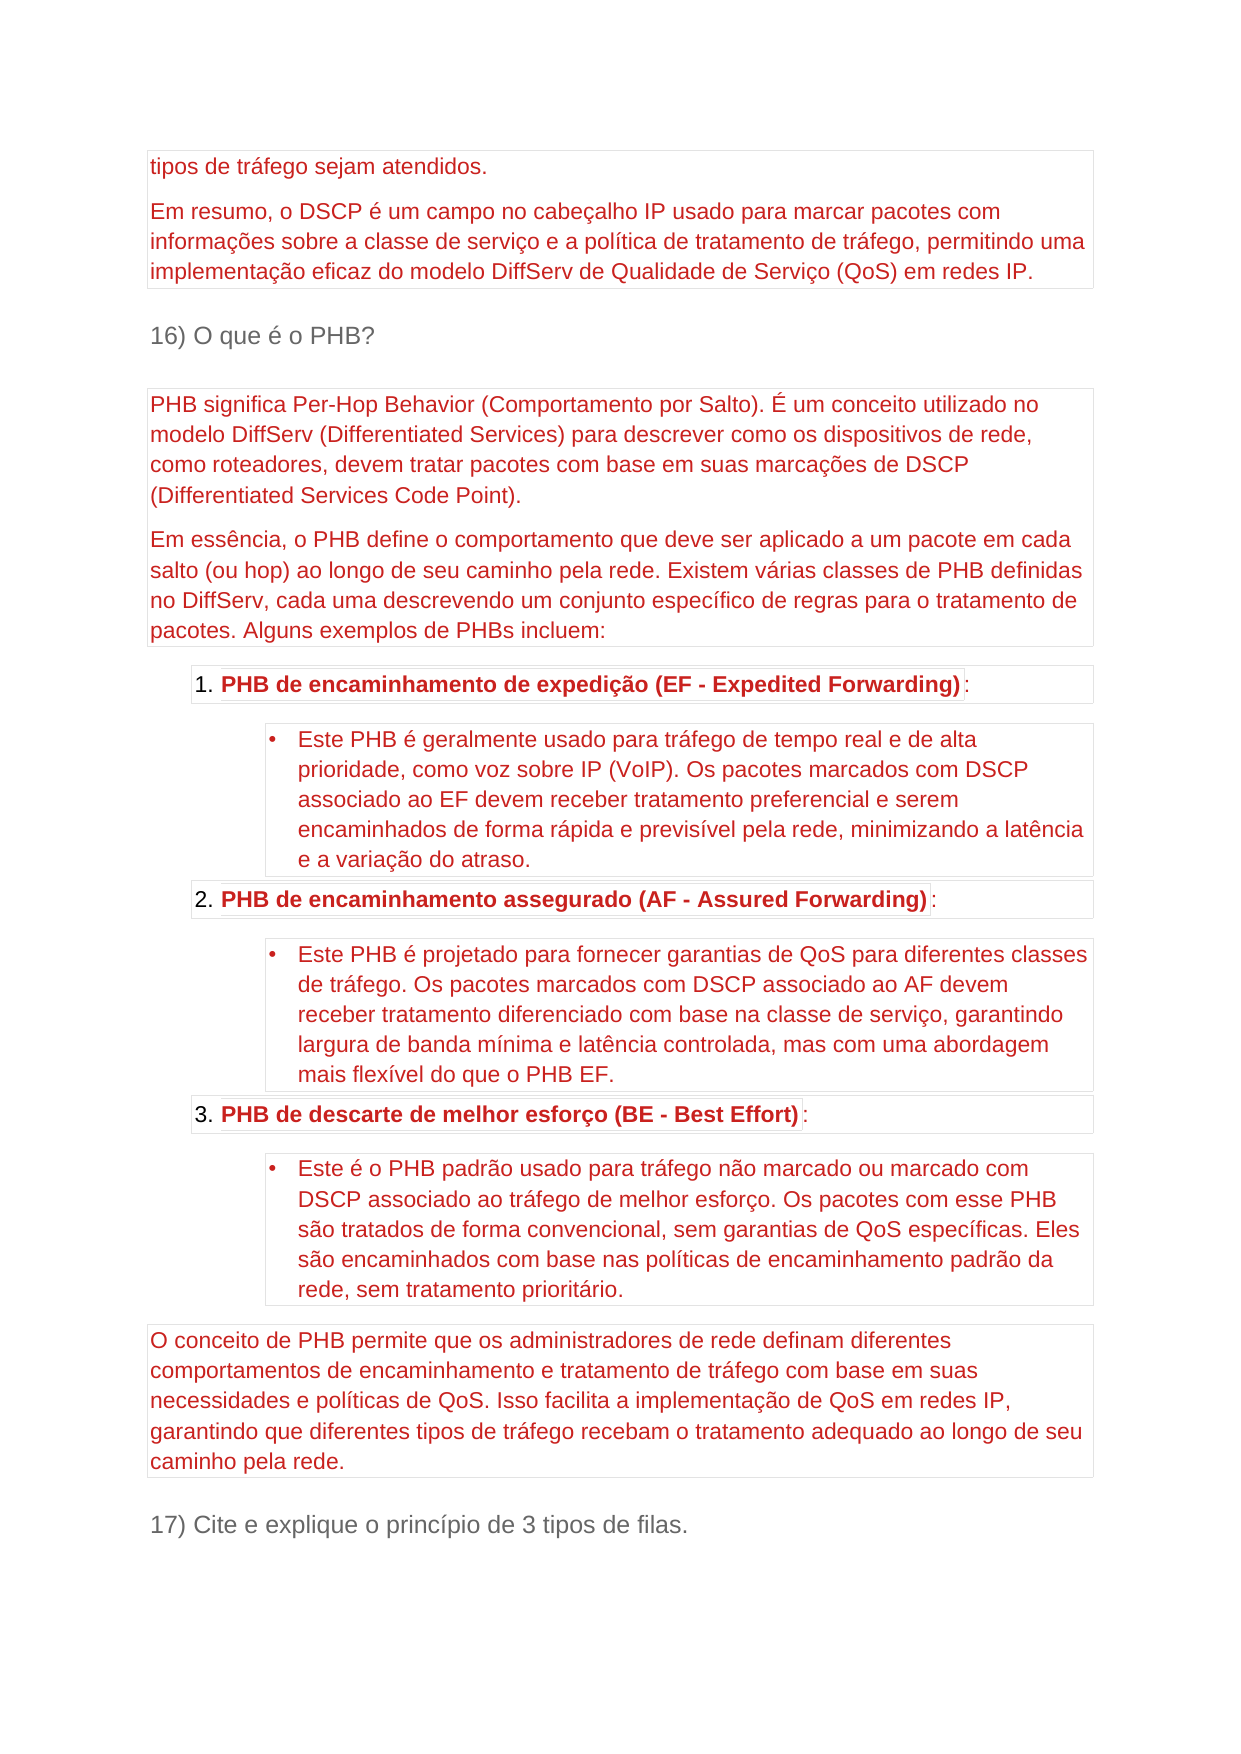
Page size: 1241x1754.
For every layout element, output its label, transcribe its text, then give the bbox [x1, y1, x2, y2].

list PHB de descarte de melhor esforço (BE - Best Effort): [192, 1096, 1093, 1133]
subtitle 17) Cite e explique o princípio de 3 tipos de filas. [150, 1510, 1090, 1539]
list Este é o PHB padrão usado para tráfego não marcado ou marcado com DSCP associado ao tráfego de melhor esforço. Os pacotes com esse PHB são tratados de forma convencional, sem garantias de QoS específicas. Eles são encaminhados com base nas políticas de encaminhamento padrão da rede, sem tratamento prioritário. [266, 1154, 1093, 1305]
text O conceito de PHB permite que os administradores de rede definam diferentes comportamentos de encaminhamento e tratamento de tráfego com base em suas necessidades e políticas de QoS. Isso facilita a implementação de QoS em redes IP, garantindo que diferentes tipos de tráfego recebam o tratamento adequado ao longo de seu caminho pela rede. [148, 1325, 1093, 1477]
subtitle 16) O que é o PHB? [150, 321, 1090, 349]
list PHB de encaminhamento de expedição (EF - Expedited Forwarding): [192, 666, 1093, 703]
list PHB de encaminhamento assegurado (AF - Assured Forwarding): [192, 881, 1093, 918]
text tipos de tráfego sejam atendidos. [148, 151, 1093, 179]
text Em essência, o PHB define o comportamento que deve ser aplicado a um pacote em cada salto (ou hop) ao longo de seu caminho pela rede. Existem várias classes de PHB definidas no DiffServ, cada uma descrevendo um conjunto específico de regras para o tratamento de pacotes. Alguns exemplos de PHBs incluem: [148, 523, 1093, 646]
text PHB significa Per-Hop Behavior (Comportamento por Salto). É um conceito utilizado no modelo DiffServ (Differentiated Services) para descrever como os dispositivos de rede, como roteadores, devem tratar pacotes com base em suas marcações de DSCP (Differentiated Services Code Point). [148, 389, 1093, 508]
list Este PHB é geralmente usado para tráfego de tempo real e de alta prioridade, como voz sobre IP (VoIP). Os pacotes marcados com DSCP associado ao EF devem receber tratamento preferencial e serem encaminhados de forma rápida e previsível pela rede, minimizando a latência e a variação do atraso. [266, 724, 1093, 876]
list Este PHB é projetado para fornecer garantias de QoS para diferentes classes de tráfego. Os pacotes marcados com DSCP associado ao AF devem receber tratamento diferenciado com base na classe de serviço, garantindo largura de banda mínima e latência controlada, mas com uma abordagem mais flexível do que o PHB EF. [266, 939, 1093, 1091]
text Em resumo, o DSCP é um campo no cabeçalho IP usado para marcar pacotes com informações sobre a classe de serviço e a política de tratamento de tráfego, permitindo uma implementação eficaz do modelo DiffServ de Qualidade de Serviço (QoS) em redes IP. [148, 195, 1093, 288]
